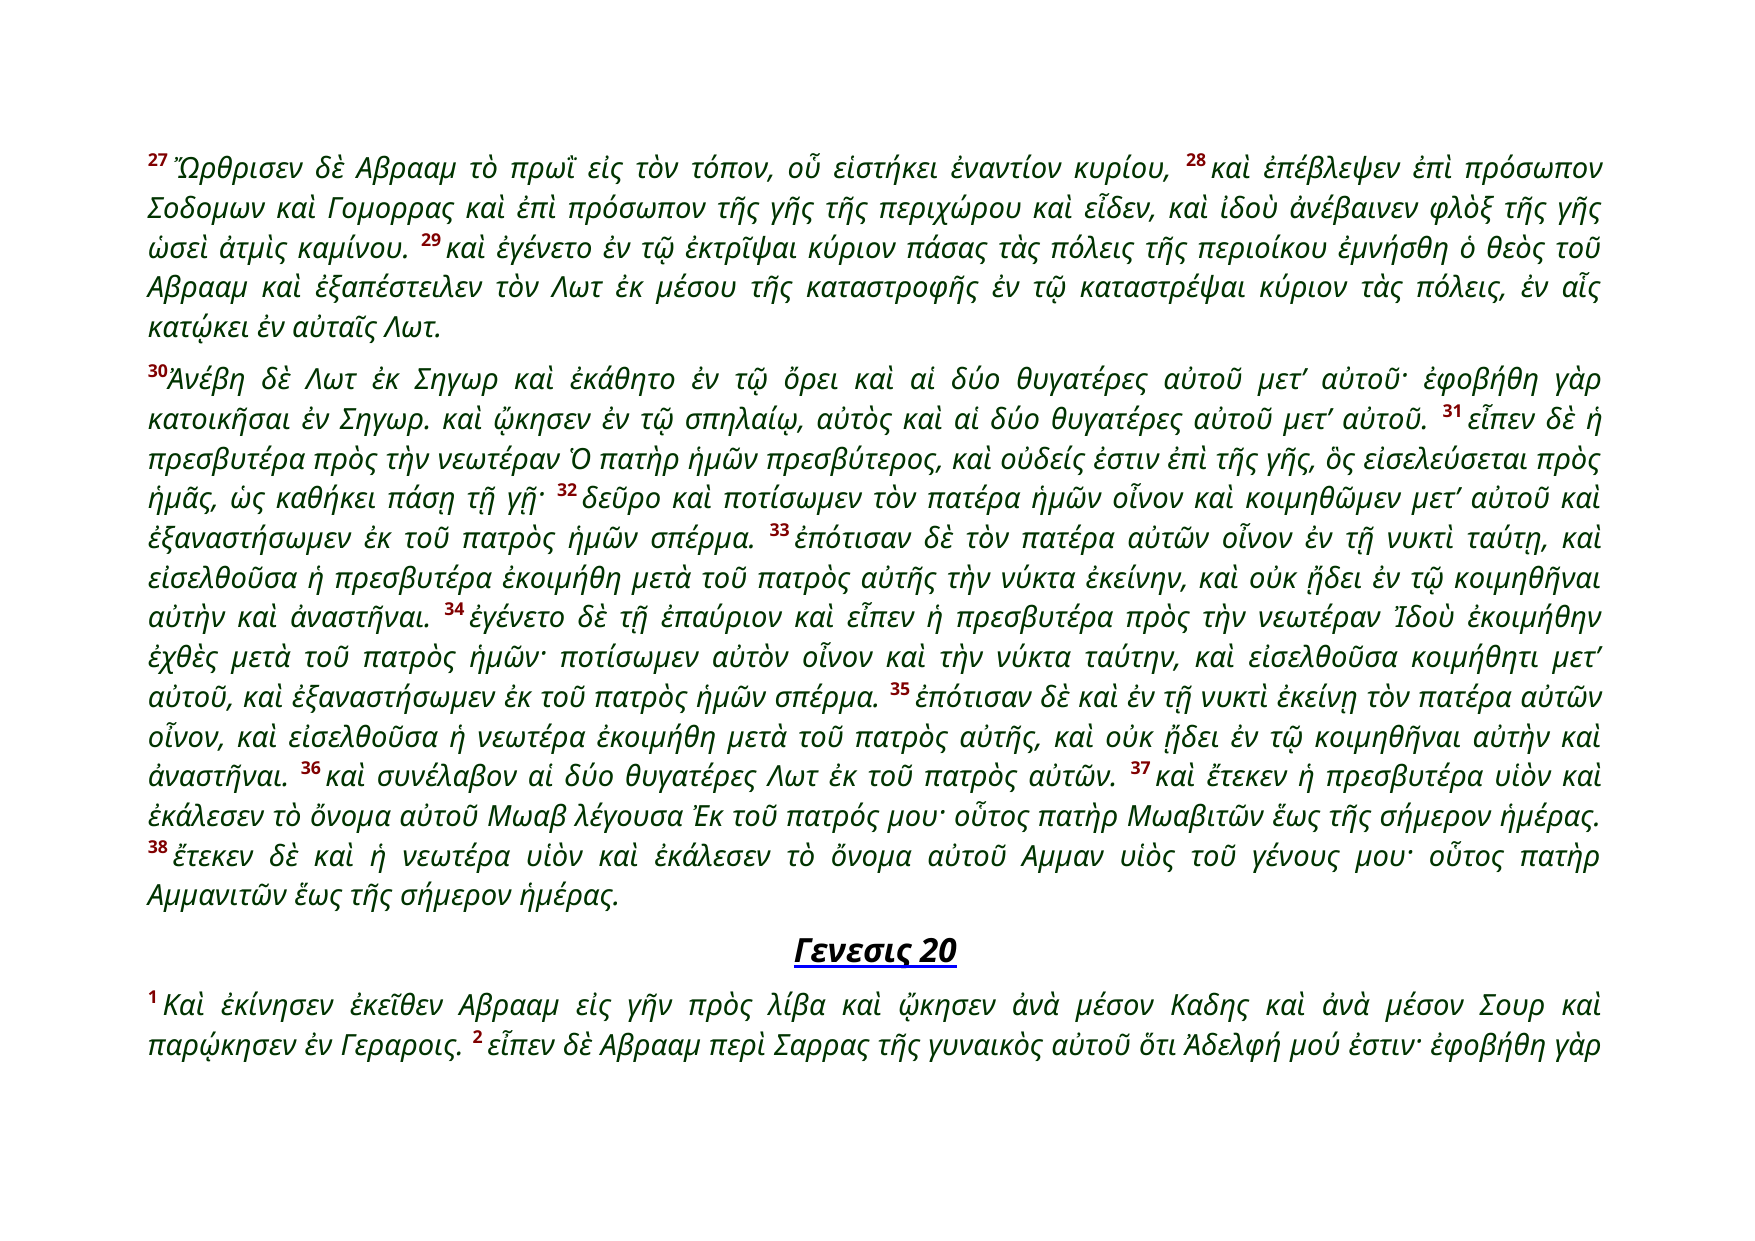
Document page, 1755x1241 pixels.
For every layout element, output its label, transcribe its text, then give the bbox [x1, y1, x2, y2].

text 1 Καὶ ἐκίνησεν ἐκεῖθεν Αβρααμ εἰς γῆν πρὸς λίβα καὶ ᾤκησεν ἀνὰ μέσον Καδης καὶ ἀνὰ μέσον Σουρ καὶ παρῴκησεν ἐν Γεραροις. 2 εἶπεν δὲ Αβρααμ περὶ Σαρρας τῆς γυναικὸς αὐτοῦ ὅτι Ἀδελφή μού ἐστιν· ἐφοβήθη γὰρ [148, 985, 1606, 1064]
text 30Ἀνέβη δὲ Λωτ ἐκ Σηγωρ καὶ ἐκάθητο ἐν τῷ ὄρει καὶ αἱ δύο θυγατέρες αὐτοῦ μετ’ αὐτοῦ· ἐφοβήθη γὰρ κατοικῆσαι ἐν Σηγωρ. καὶ ᾤκησεν ἐν τῷ σπηλαίῳ, αὐτὸς καὶ αἱ δύο θυγατέρες αὐτοῦ μετ’ αὐτοῦ. 31 εἶπεν δὲ ἡ πρεσβυτέρα πρὸς τὴν νεωτέραν Ὁ πατὴρ ἡμῶν πρεσβύτερος, καὶ οὐδείς ἐστιν ἐπὶ τῆς γῆς, ὃς εἰσελεύσεται πρὸς ἡμᾶς, ὡς καθήκει πάσῃ τῇ γῇ· 32 δεῦρο καὶ ποτίσωμεν τὸν πατέρα ἡμῶν οἶνον καὶ κοιμηθῶμεν μετ’ αὐτοῦ καὶ ἐξαναστήσωμεν ἐκ τοῦ πατρὸς ἡμῶν σπέρμα. 33 ἐπότισαν δὲ τὸν πατέρα αὐτῶν οἶνον ἐν τῇ νυκτὶ ταύτῃ, καὶ εἰσελθοῦσα ἡ πρεσβυτέρα ἐκοιμήθη μετὰ τοῦ πατρὸς αὐτῆς τὴν νύκτα ἐκείνην, καὶ οὐκ ᾔδει ἐν τῷ κοιμηθῆναι αὐτὴν καὶ ἀναστῆναι. 34 ἐγένετο δὲ τῇ ἐπαύριον καὶ εἶπεν ἡ πρεσβυτέρα πρὸς τὴν νεωτέραν Ἰδοὺ ἐκοιμήθην ἐχθὲς μετὰ τοῦ πατρὸς ἡμῶν· ποτίσωμεν αὐτὸν οἶνον καὶ τὴν νύκτα ταύτην, καὶ εἰσελθοῦσα κοιμήθητι μετ’ αὐτοῦ, καὶ ἐξαναστήσωμεν ἐκ τοῦ πατρὸς ἡμῶν σπέρμα. 35 ἐπότισαν δὲ καὶ ἐν τῇ νυκτὶ ἐκείνῃ τὸν πατέρα αὐτῶν οἶνον, καὶ εἰσελθοῦσα ἡ νεωτέρα ἐκοιμήθη μετὰ τοῦ πατρὸς αὐτῆς, καὶ οὐκ ᾔδει ἐν τῷ κοιμηθῆναι αὐτὴν καὶ ἀναστῆναι. 36 καὶ συνέλαβον αἱ δύο θυγατέρες Λωτ ἐκ τοῦ πατρὸς αὐτῶν. 37 καὶ ἔτεκεν ἡ πρεσβυτέρα υἱὸν καὶ ἐκάλεσεν τὸ ὄνομα αὐτοῦ Μωαβ λέγουσα Ἐκ τοῦ πατρός μου· οὗτος πατὴρ Μωαβιτῶν ἕως τῆς σήμερον ἡμέρας. 38 ἔτεκεν δὲ καὶ ἡ νεωτέρα υἱὸν καὶ ἐκάλεσεν τὸ ὄνομα αὐτοῦ Αμμαν υἱὸς τοῦ γένους μου· οὗτος πατὴρ Αμμανιτῶν ἕως τῆς σήμερον ἡμέρας. [148, 359, 1606, 914]
text Γενεσις 20 [148, 927, 1606, 972]
text 27 Ὤρθρισεν δὲ Αβρααμ τὸ πρωῒ εἰς τὸν τόπον, οὗ εἱστήκει ἐναντίον κυρίου, 28 καὶ ἐπέβλεψεν ἐπὶ πρόσωπον Σοδομων καὶ Γομορρας καὶ ἐπὶ πρόσωπον τῆς γῆς τῆς περιχώρου καὶ εἶδεν, καὶ ἰδοὺ ἀνέβαινεν φλὸξ τῆς γῆς ὡσεὶ ἀτμὶς καμίνου. 29 καὶ ἐγένετο ἐν τῷ ἐκτρῖψαι κύριον πάσας τὰς πόλεις τῆς περιοίκου ἐμνήσθη ὁ θεὸς τοῦ Αβρααμ καὶ ἐξαπέστειλεν τὸν Λωτ ἐκ μέσου τῆς καταστροφῆς ἐν τῷ καταστρέψαι κύριον τὰς πόλεις, ἐν αἷς κατῴκει ἐν αὐταῖς Λωτ. [148, 148, 1606, 346]
